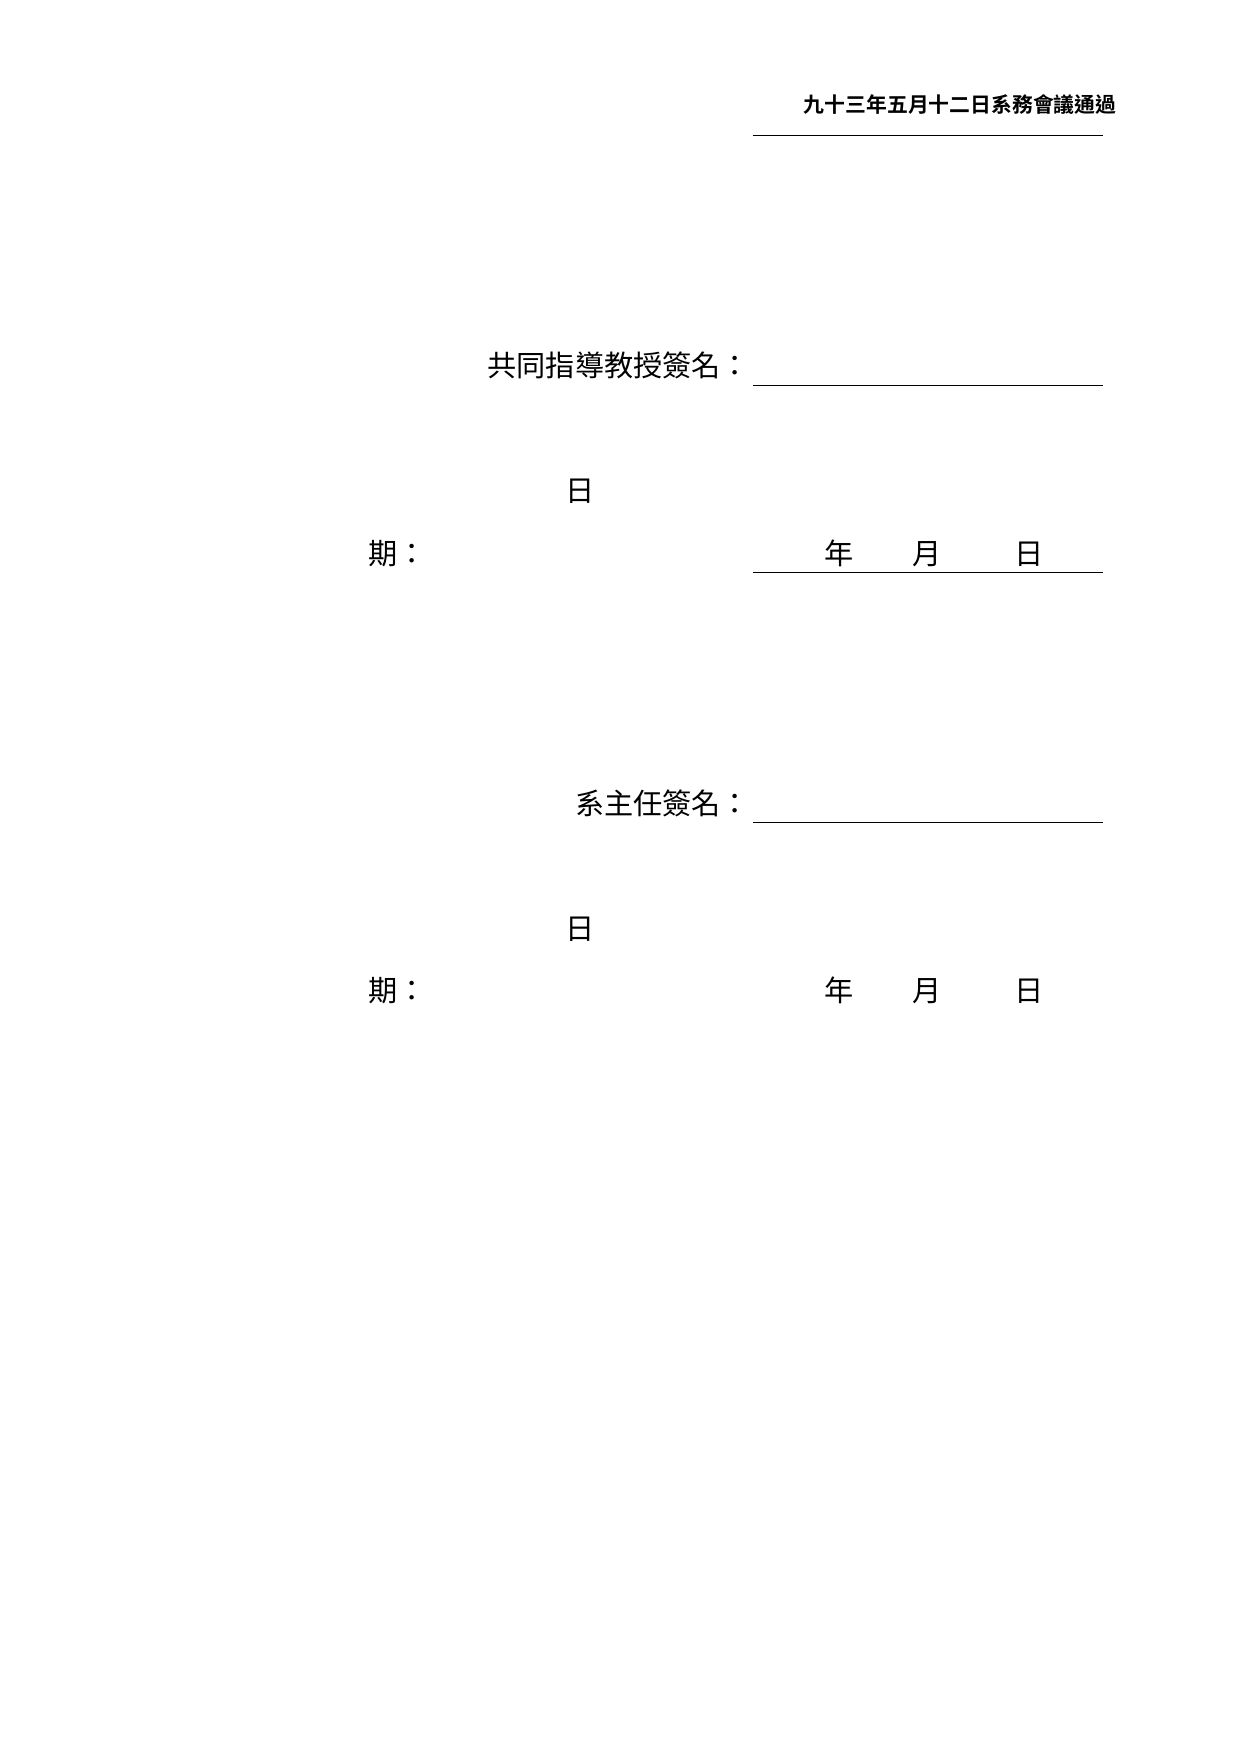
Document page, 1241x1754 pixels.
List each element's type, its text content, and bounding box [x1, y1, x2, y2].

table_cell [753, 573, 1103, 822]
table_cell 共同指導教授簽名： [290, 135, 753, 385]
table_cell 年 月 日 [753, 823, 1103, 1010]
table_cell 年 月 日 [753, 386, 1103, 572]
table_cell [753, 136, 1103, 385]
table_cell 系主任簽名： [290, 572, 753, 822]
table_cell 日 期： [290, 385, 753, 572]
table_cell 日 期： [290, 822, 753, 1010]
